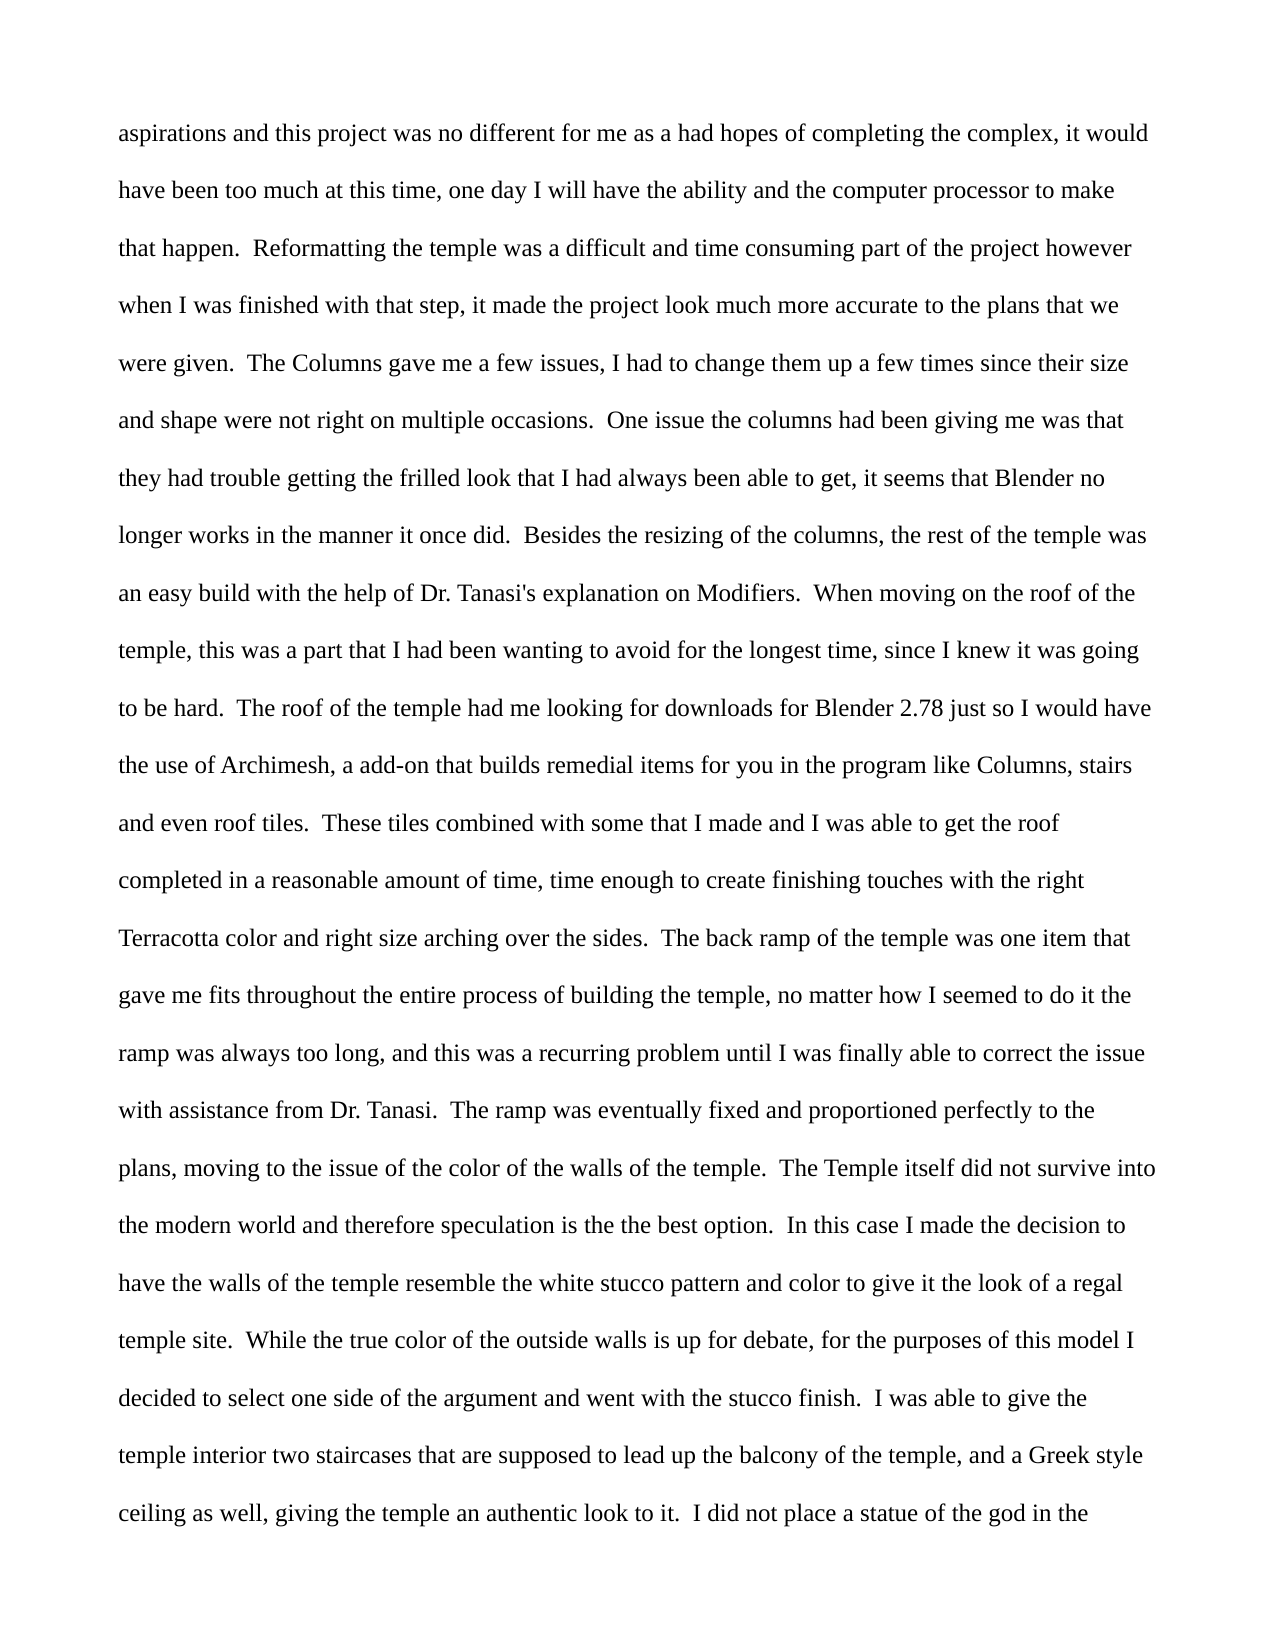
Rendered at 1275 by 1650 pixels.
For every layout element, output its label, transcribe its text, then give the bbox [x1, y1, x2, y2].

text aspirations and this project was no different for me as a had hopes of completing the complex, it would have been too much at this time, one day I will have the ability and the computer processor to make that happen. Reformatting the temple was a difficult and time consuming part of the project however when I was finished with that step, it made the project look much more accurate to the plans that we were given. The Columns gave me a few issues, I had to change them up a few times since their size and shape were not right on multiple occasions. One issue the columns had been giving me was that they had trouble getting the frilled look that I had always been able to get, it seems that Blender no longer works in the manner it once did. Besides the resizing of the columns, the rest of the temple was an easy build with the help of Dr. Tanasi's explanation on Modifiers. When moving on the roof of the temple, this was a part that I had been wanting to avoid for the longest time, since I knew it was going to be hard. The roof of the temple had me looking for downloads for Blender 2.78 just so I would have the use of Archimesh, a add-on that builds remedial items for you in the program like Columns, stairs and even roof tiles. These tiles combined with some that I made and I was able to get the roof completed in a reasonable amount of time, time enough to create finishing touches with the right Terracotta color and right size arching over the sides. The back ramp of the temple was one item that gave me fits throughout the entire process of building the temple, no matter how I seemed to do it the ramp was always too long, and this was a recurring problem until I was finally able to correct the issue with assistance from Dr. Tanasi. The ramp was eventually fixed and proportioned perfectly to the plans, moving to the issue of the color of the walls of the temple. The Temple itself did not survive into the modern world and therefore speculation is the the best option. In this case I made the decision to have the walls of the temple resemble the white stucco pattern and color to give it the look of a regal temple site. While the true color of the outside walls is up for debate, for the purposes of this model I decided to select one side of the argument and went with the stucco finish. I was able to give the temple interior two staircases that are supposed to lead up the balcony of the temple, and a Greek style ceiling as well, giving the temple an authentic look to it. I did not place a statue of the god in the [118, 118, 1157, 1527]
